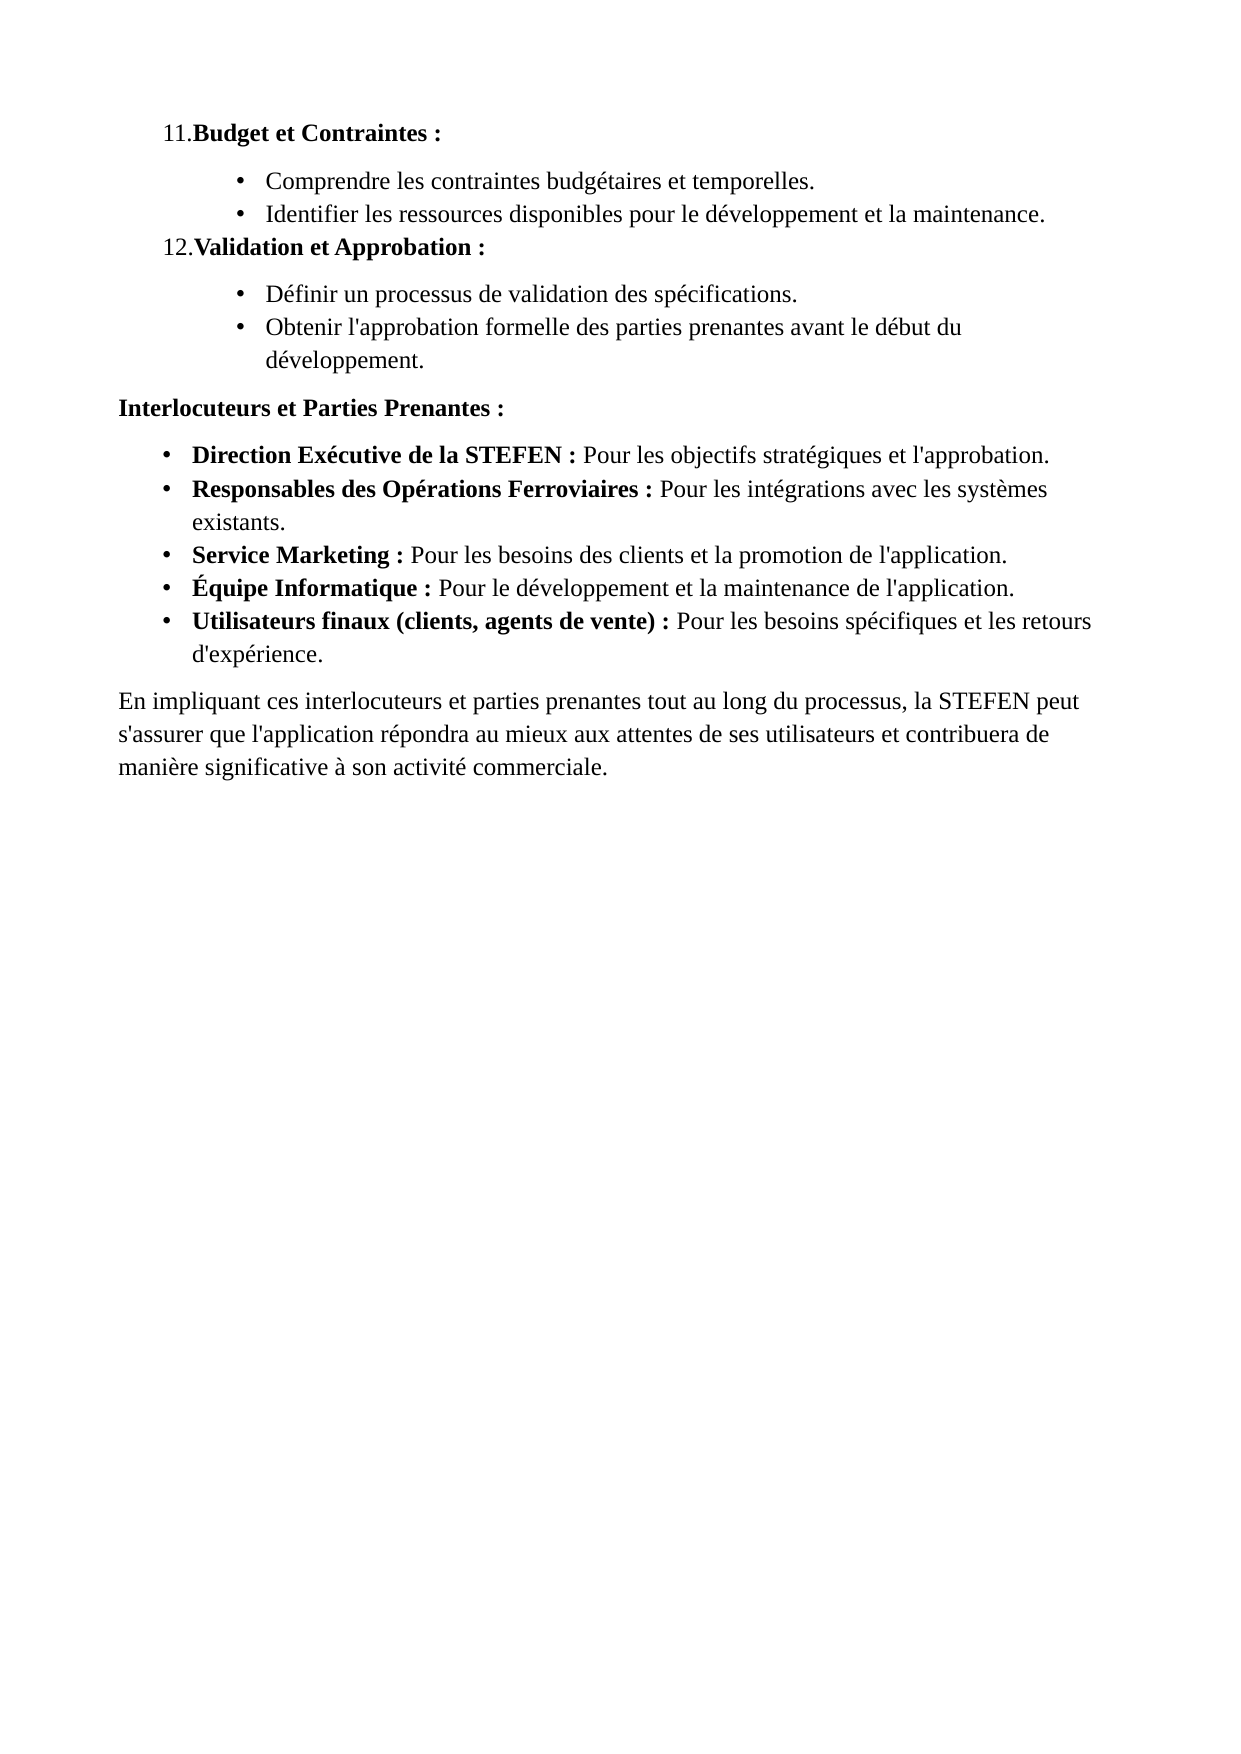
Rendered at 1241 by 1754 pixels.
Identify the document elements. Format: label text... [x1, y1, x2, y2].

text Interlocuteurs et Parties Prenantes : [118, 393, 1122, 422]
list Service Marketing : Pour les besoins des clients et la promotion de l'application. [162, 540, 1122, 568]
list Équipe Informatique : Pour le développement et la maintenance de l'application. [162, 573, 1122, 601]
list Responsables des Opérations Ferroviaires : Pour les intégrations avec les systèmes existants. [162, 474, 1122, 535]
list Utilisateurs finaux (clients, agents de vente) : Pour les besoins spécifiques et les retours d'expérience. [162, 606, 1122, 667]
text En impliquant ces interlocuteurs et parties prenantes tout au long du processus, la STEFEN peut s'assurer que l'application répondra au mieux aux attentes de ses utilisateurs et contribuera de manière significative à son activité commerciale. [118, 686, 1122, 781]
list Comprendre les contraintes budgétaires et temporelles. [236, 166, 1122, 194]
list Identifier les ressources disponibles pour le développement et la maintenance. [236, 199, 1122, 227]
list Validation et Approbation : [162, 232, 1122, 261]
list Budget et Contraintes : [162, 118, 1122, 147]
list Direction Exécutive de la STEFEN : Pour les objectifs stratégiques et l'approbation. [162, 441, 1122, 469]
list Définir un processus de validation des spécifications. [236, 279, 1122, 308]
list Obtenir l'approbation formelle des parties prenantes avant le début du développement. [236, 312, 1122, 374]
